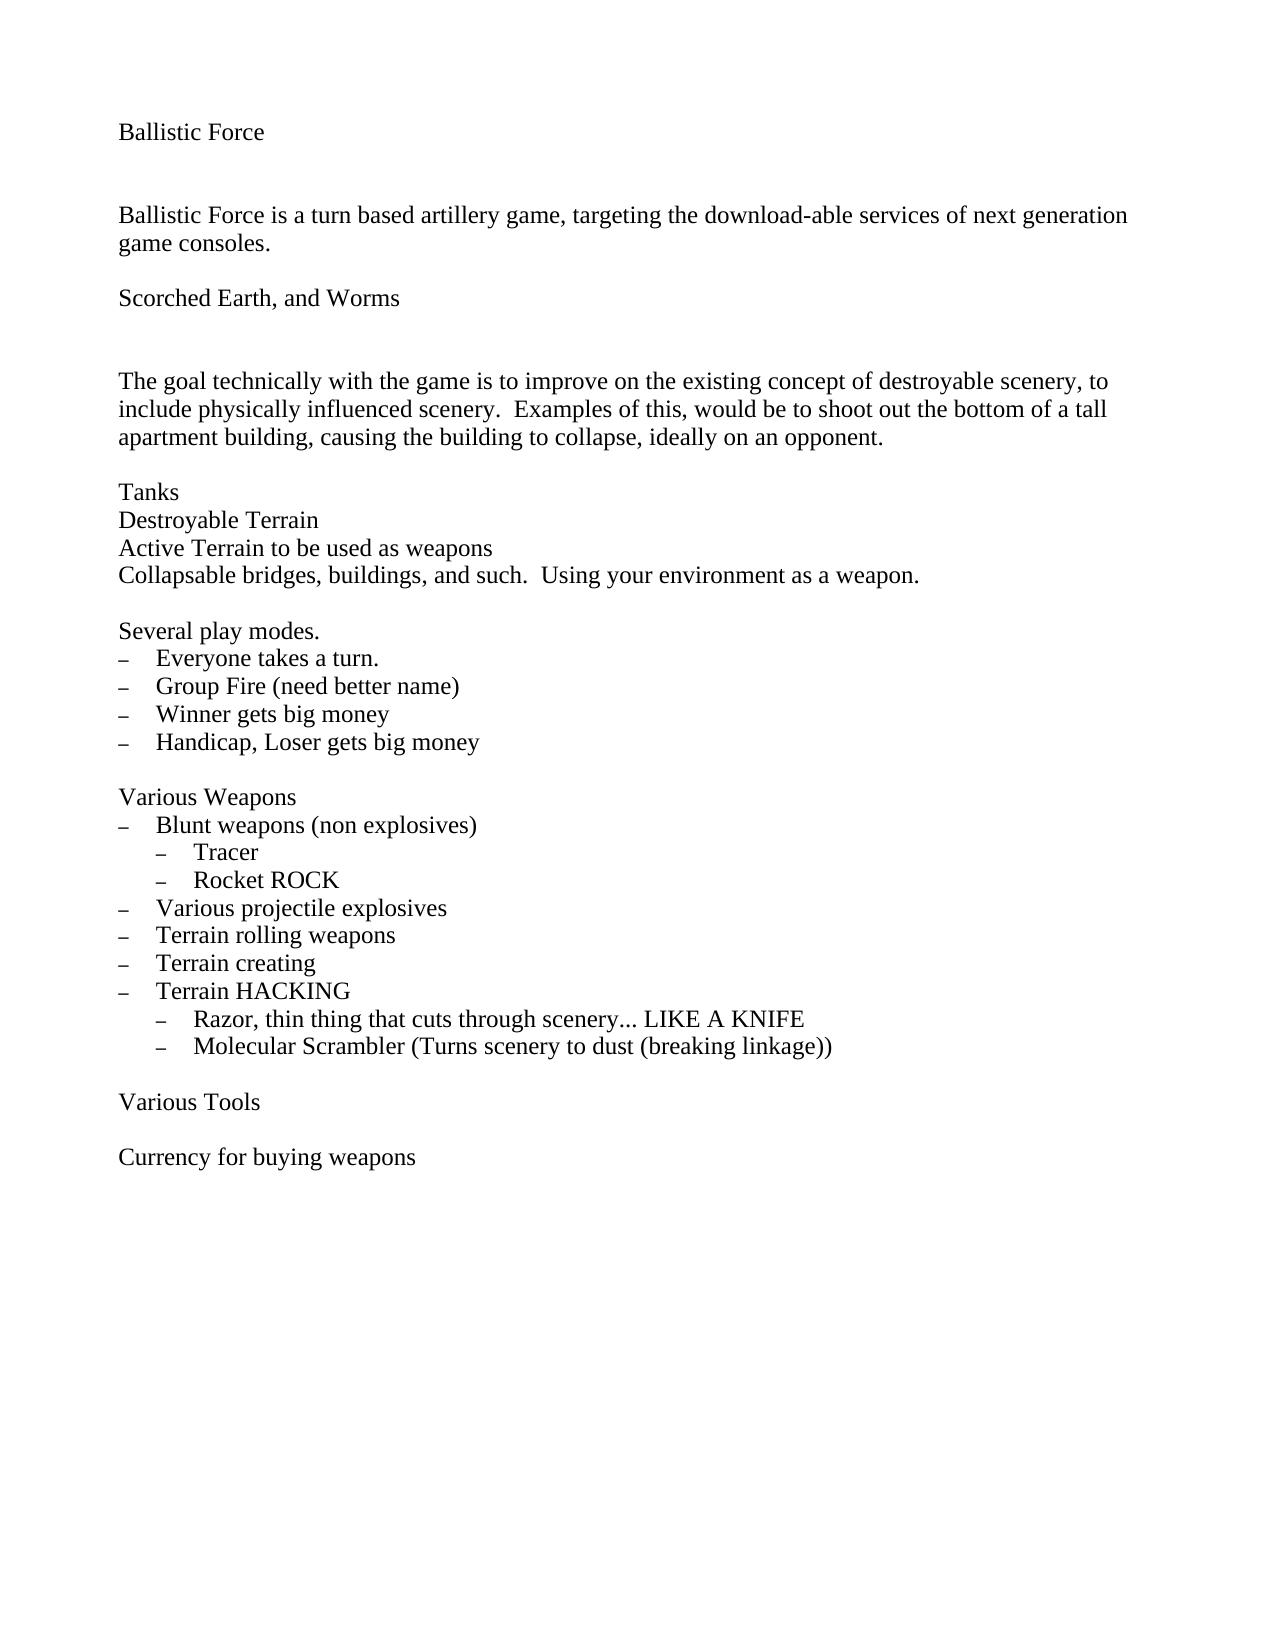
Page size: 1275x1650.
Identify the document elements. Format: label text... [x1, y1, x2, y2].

text Tanks [118, 478, 1157, 506]
list Handicap, Loser gets big money [118, 728, 1157, 755]
text The goal technically with the game is to improve on the existing concept of destroyable scenery, to include physically influenced scenery. Examples of this, would be to shoot out the bottom of a tall apartment building, causing the building to collapse, ideally on an opponent. [118, 367, 1157, 451]
text Scorched Earth, and Worms [118, 284, 1157, 312]
text Ballistic Force [118, 118, 1157, 146]
list Group Fire (need better name) [118, 672, 1157, 700]
text Active Terrain to be used as weapons [118, 534, 1157, 561]
list Various projectile explosives [118, 894, 1157, 922]
text Collapsable bridges, buildings, and such. Using your environment as a weapon. [118, 561, 1157, 589]
list Terrain creating [118, 949, 1157, 977]
text Several play modes. [118, 617, 1157, 644]
text Various Tools [118, 1088, 1157, 1116]
text Ballistic Force is a turn based artillery game, targeting the download-able services of next generation game consoles. [118, 201, 1157, 257]
list Rocket ROCK [156, 866, 1157, 894]
list Winner gets big money [118, 700, 1157, 728]
text Currency for buying weapons [118, 1143, 1157, 1171]
list Blunt weapons (non explosives) [118, 811, 1157, 838]
text Destroyable Terrain [118, 506, 1157, 534]
list Everyone takes a turn. [118, 644, 1157, 672]
list Razor, thin thing that cuts through scenery... LIKE A KNIFE [156, 1005, 1157, 1032]
list Tracer [156, 838, 1157, 866]
list Terrain HACKING [118, 977, 1157, 1005]
text Various Weapons [118, 783, 1157, 811]
list Molecular Scrambler (Turns scenery to dust (breaking linkage)) [156, 1032, 1157, 1060]
list Terrain rolling weapons [118, 922, 1157, 949]
